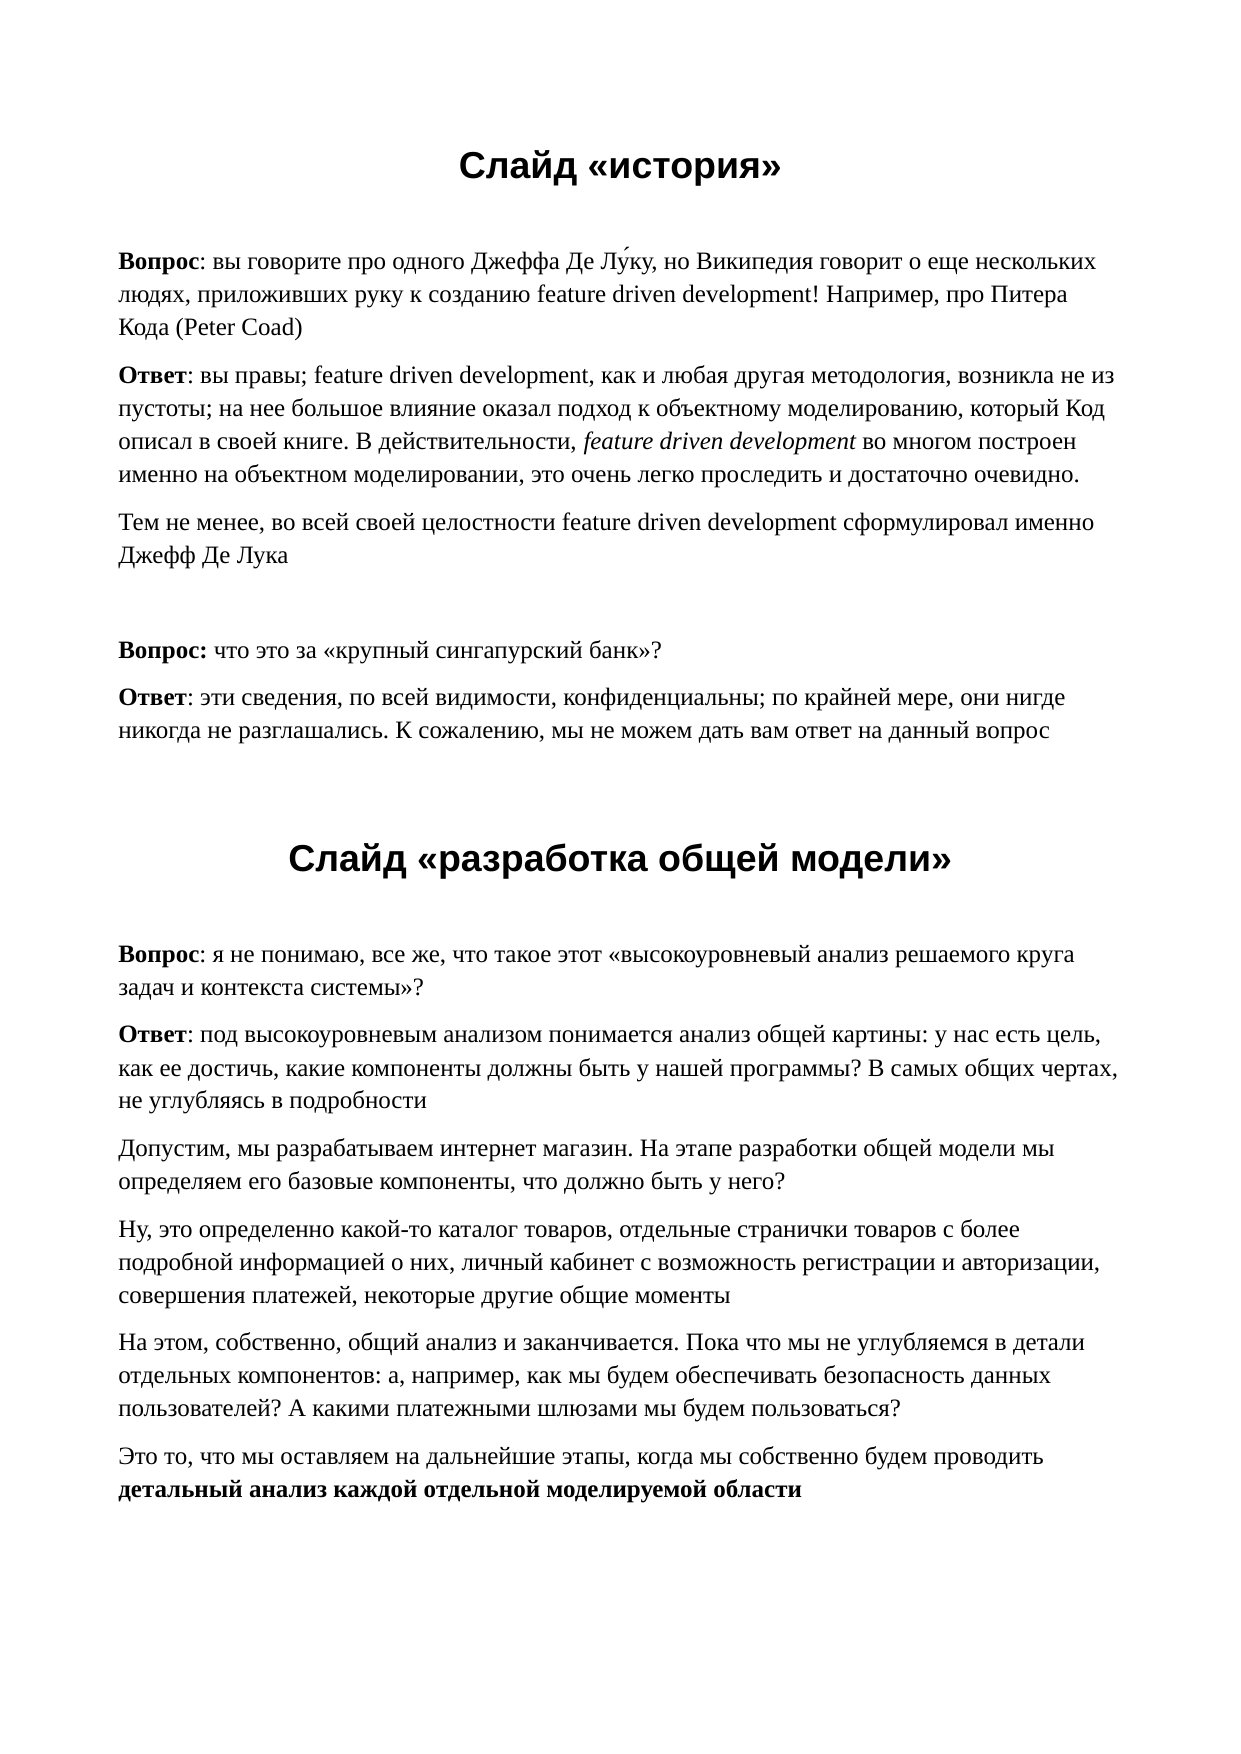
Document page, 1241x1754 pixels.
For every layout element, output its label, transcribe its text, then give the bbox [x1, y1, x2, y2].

subtitle Слайд «разработка общей модели» [118, 836, 1122, 879]
text Ответ: под высокоуровневым анализом понимается анализ общей картины: у нас есть цель, как ее достичь, какие компоненты должны быть у нашей программы? В самых общих чертах, не углубляясь в подробности [118, 1019, 1122, 1114]
text Ответ: эти сведения, по всей видимости, конфиденциальны; по крайней мере, они нигде никогда не разглашались. К сожалению, мы не можем дать вам ответ на данный вопрос [118, 682, 1122, 744]
text Тем не менее, во всей своей целостности feature driven development сформулировал именно Джефф Де Лука [118, 507, 1122, 568]
text Вопрос: что это за «крупный сингапурский банк»? [118, 635, 1122, 664]
text Ну, это определенно какой-то каталог товаров, отдельные странички товаров с более подробной информацией о них, личный кабинет с возможность регистрации и авторизации, совершения платежей, некоторые другие общие моменты [118, 1214, 1122, 1309]
text Это то, что мы оставляем на дальнейшие этапы, когда мы собственно будем проводить детальный анализ каждой отдельной моделируемой области [118, 1441, 1122, 1503]
text Вопрос: вы говорите про одного Джеффа Де Лу́ку, но Википедия говорит о еще нескольких людях, приложивших руку к созданию feature driven development! Например, про Питера Кода (Peter Coad) [118, 246, 1122, 341]
text На этом, собственно, общий анализ и заканчивается. Пока что мы не углубляемся в детали отдельных компонентов: а, например, как мы будем обеспечивать безопасность данных пользователей? А какими платежными шлюзами мы будем пользоваться? [118, 1327, 1122, 1422]
text Ответ: вы правы; feature driven development, как и любая другая методология, возникла не из пустоты; на нее большое влияние оказал подход к объектному моделированию, который Код описал в своей книге. В действительности, feature driven development во многом построен именно на объектном моделировании, это очень легко проследить и достаточно очевидно. [118, 360, 1122, 488]
text Допустим, мы разрабатываем интернет магазин. На этапе разработки общей модели мы определяем его базовые компоненты, что должно быть у него? [118, 1133, 1122, 1195]
subtitle Слайд «история» [118, 143, 1122, 186]
text Вопрос: я не понимаю, все же, что такое этот «высокоуровневый анализ решаемого круга задач и контекста системы»? [118, 939, 1122, 1001]
